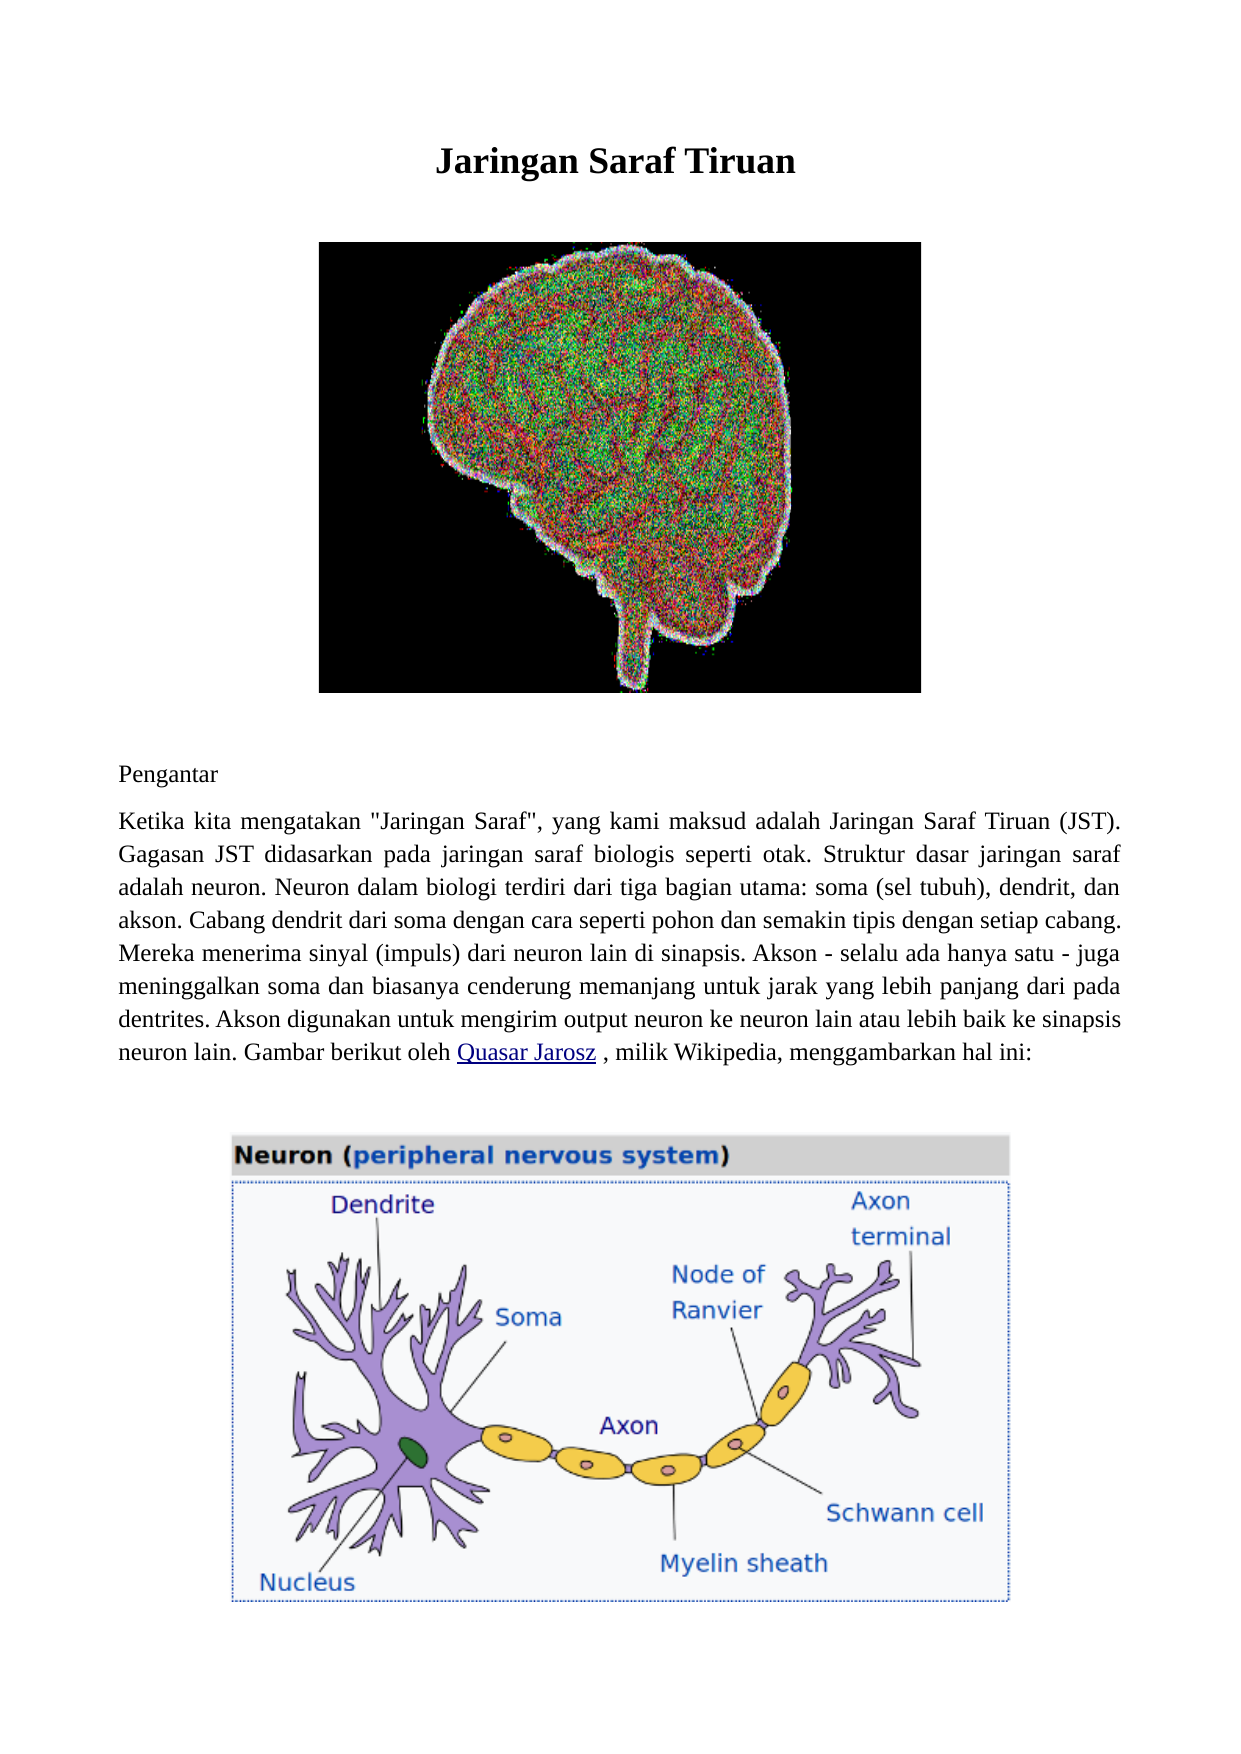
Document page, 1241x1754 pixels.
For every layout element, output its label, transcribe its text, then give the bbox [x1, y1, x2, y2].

picture [318, 242, 922, 693]
picture [229, 1132, 1011, 1602]
text Pengantar [118, 759, 1122, 787]
subtitle Jaringan Saraf Tiruan [118, 139, 1122, 182]
text Ketika kita mengatakan "Jaringan Saraf", yang kami maksud adalah Jaringan Saraf Tiruan (JST). Gagasan JST didasarkan pada jaringan saraf biologis seperti otak. Struktur dasar jaringan saraf adalah neuron. Neuron dalam biologi terdiri dari tiga bagian utama: soma (sel tubuh), dendrit, dan akson. Cabang dendrit dari soma dengan cara seperti pohon dan semakin tipis dengan setiap cabang. Mereka menerima sinyal (impuls) dari neuron lain di sinapsis. Akson - selalu ada hanya satu - juga meninggalkan soma dan biasanya cenderung memanjang untuk jarak yang lebih panjang dari pada dentrites. Akson digunakan untuk mengirim output neuron ke neuron lain atau lebih baik ke sinapsis neuron lain. Gambar berikut oleh Quasar Jarosz , milik Wikipedia, menggambarkan hal ini: [118, 806, 1122, 1066]
